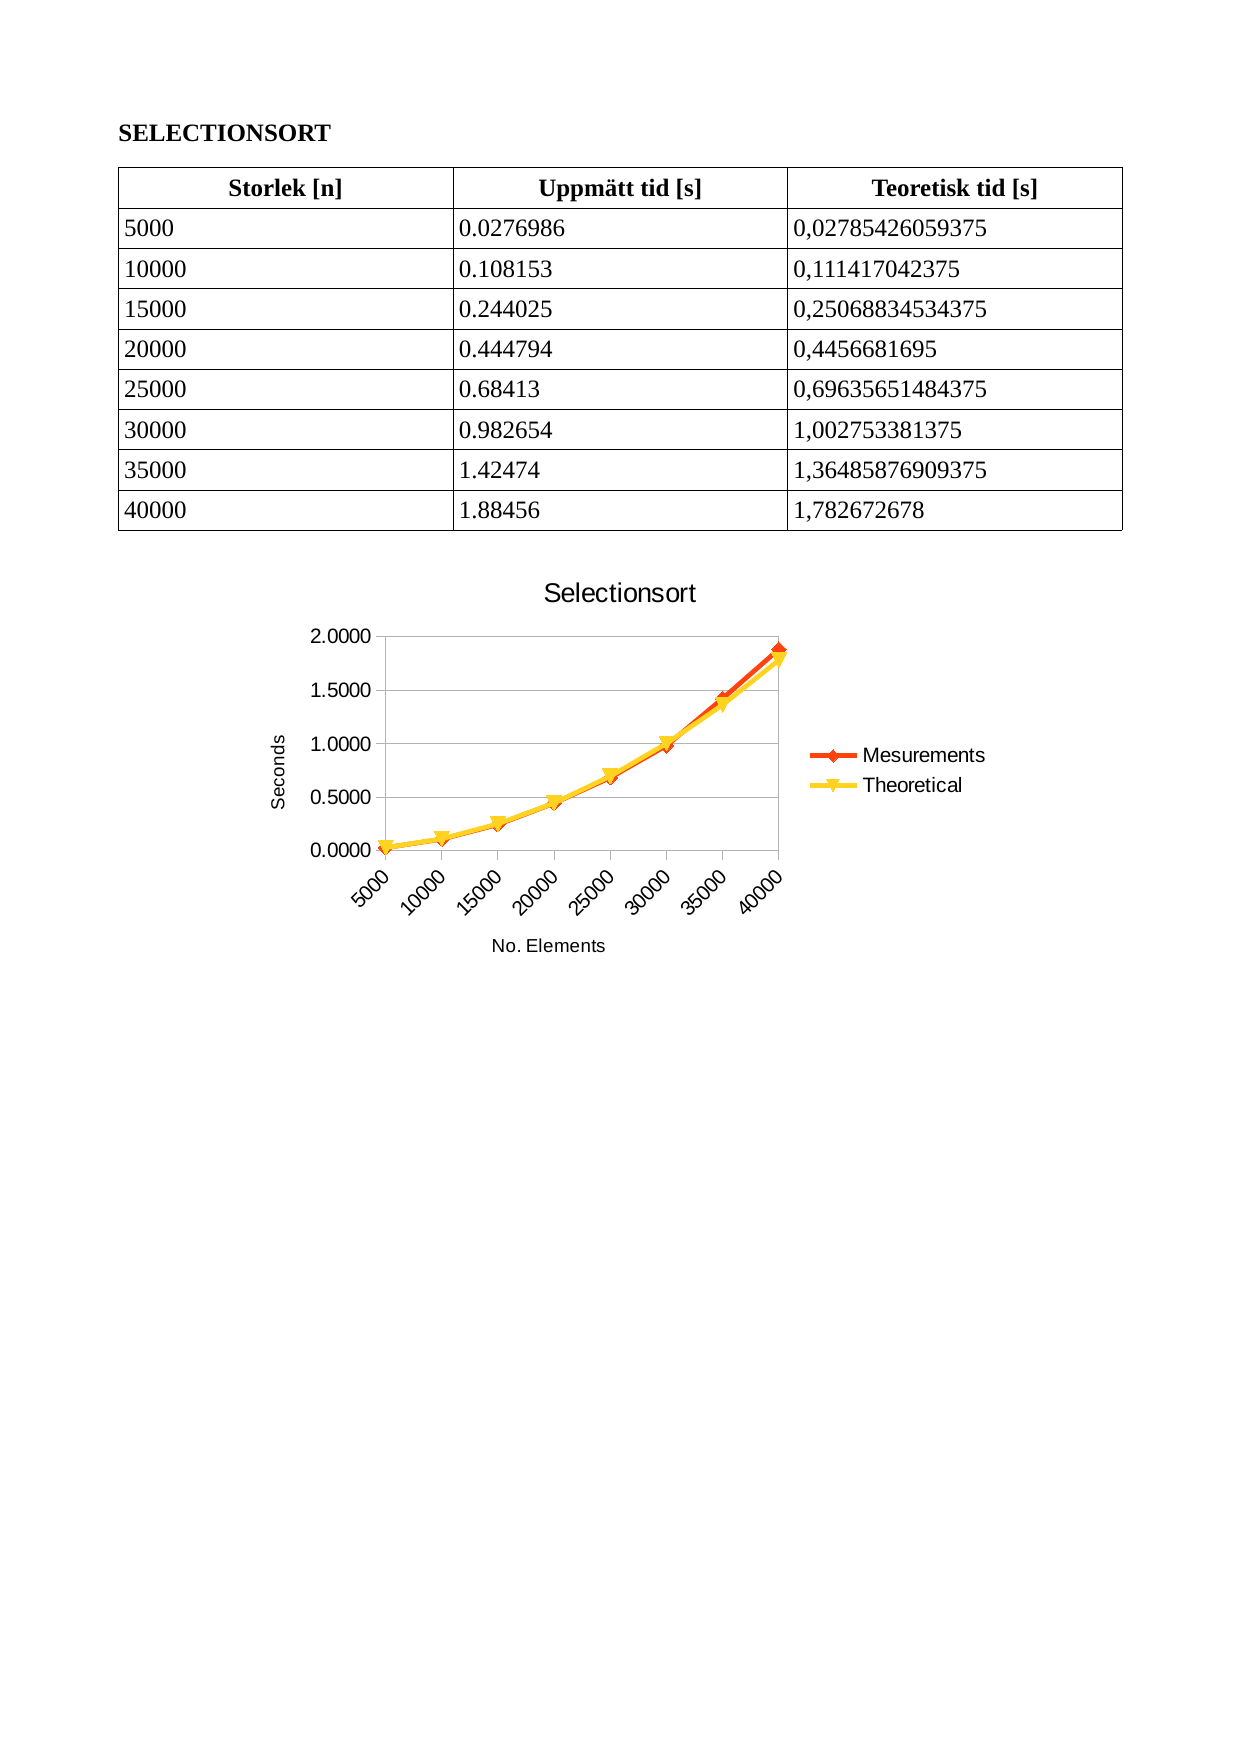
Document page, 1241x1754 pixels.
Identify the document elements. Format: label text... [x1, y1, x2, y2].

table_header Storlek [n] [119, 168, 453, 207]
table_cell 0,02785426059375 [788, 209, 1122, 248]
table_cell 0,4456681695 [788, 330, 1122, 369]
table_cell 0.0276986 [454, 209, 787, 248]
text SELECTIONSORT [118, 118, 1122, 147]
table_cell 0,111417042375 [788, 249, 1122, 288]
table_cell 1,782672678 [788, 491, 1122, 530]
table_cell 0,69635651484375 [788, 370, 1122, 409]
table_cell 30000 [119, 410, 453, 449]
table_cell 1.42474 [454, 450, 787, 490]
table_header Uppmätt tid [s] [454, 168, 787, 207]
table_cell 0.244025 [454, 289, 787, 328]
table_cell 0.68413 [454, 370, 787, 409]
table_cell 20000 [119, 330, 453, 369]
table_cell 35000 [119, 450, 453, 490]
table_cell 0,25068834534375 [788, 289, 1122, 328]
table_cell 0.982654 [454, 410, 787, 449]
table_cell 1,36485876909375 [788, 450, 1122, 490]
table_cell 10000 [119, 249, 453, 288]
table_cell 0.444794 [454, 330, 787, 369]
table_header Teoretisk tid [s] [788, 168, 1122, 207]
table_cell 40000 [119, 491, 453, 530]
table_cell 25000 [119, 370, 453, 409]
table_cell 0.108153 [454, 249, 787, 288]
table_cell 5000 [119, 209, 453, 248]
table_cell 1,002753381375 [788, 410, 1122, 449]
table_cell 1.88456 [454, 491, 787, 530]
table_cell 15000 [119, 289, 453, 328]
